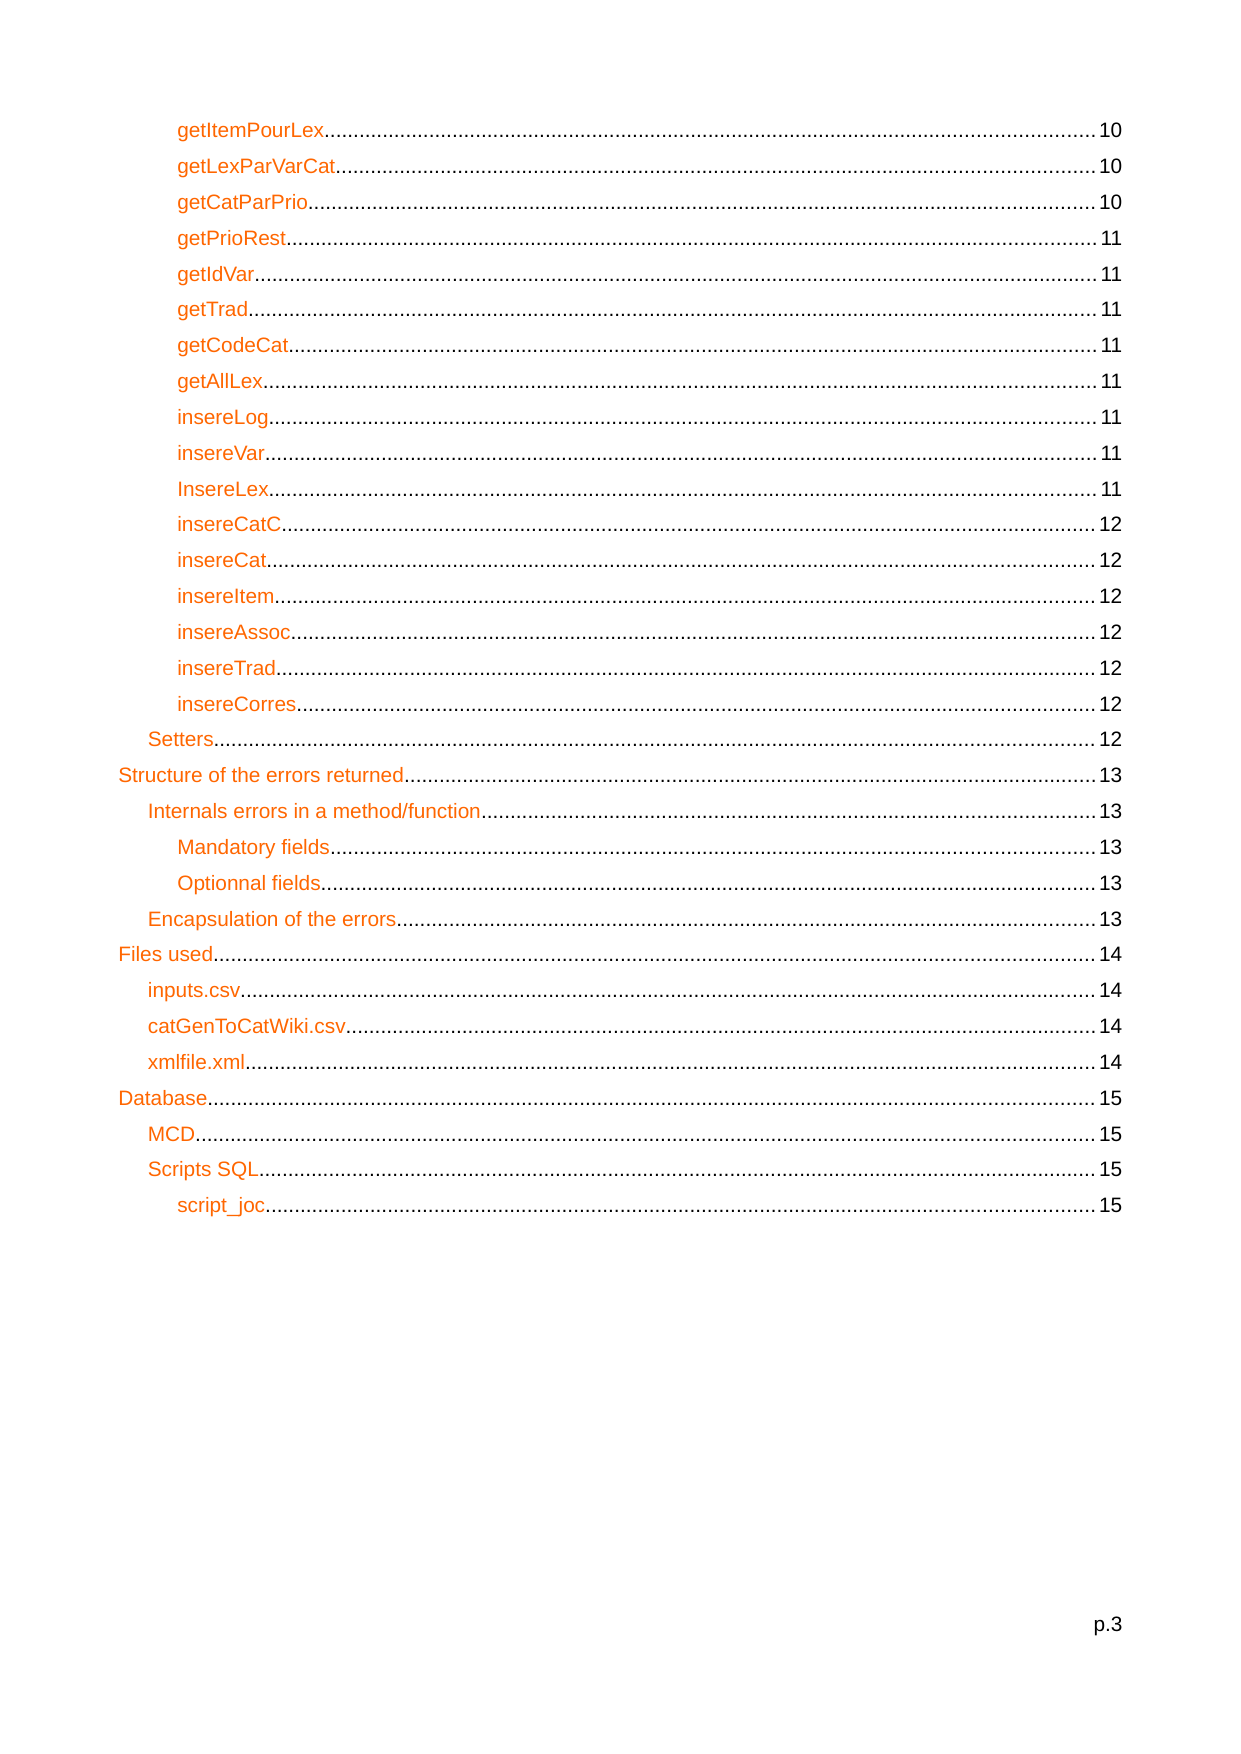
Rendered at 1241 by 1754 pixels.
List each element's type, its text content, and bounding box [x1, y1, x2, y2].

text insereCat 12 [177, 548, 1122, 572]
text Files used 14 [118, 942, 1122, 966]
text getAllLex 11 [177, 369, 1122, 393]
text Setters 12 [148, 727, 1122, 751]
text insereTrad 12 [177, 656, 1122, 679]
text Internals errors in a method/function 13 [148, 799, 1122, 823]
text getIdVar 11 [177, 261, 1122, 285]
text inputs.csv 14 [148, 978, 1122, 1002]
text Database 15 [118, 1086, 1122, 1109]
text getTrad 11 [177, 297, 1122, 321]
text Mandatory fields 13 [177, 835, 1122, 859]
text insereLog 11 [177, 405, 1122, 429]
text InsereLex 11 [177, 476, 1122, 500]
text catGenToCatWiki.csv 14 [148, 1014, 1122, 1038]
text insereCatC 12 [177, 512, 1122, 536]
text getLexParVarCat 10 [177, 154, 1122, 178]
text MCD 15 [148, 1121, 1122, 1145]
text script_joc 15 [177, 1193, 1122, 1217]
text insereAssoc 12 [177, 620, 1122, 644]
text insereCorres 12 [177, 691, 1122, 715]
text getCatParPrio 10 [177, 190, 1122, 214]
text getCodeCat 11 [177, 333, 1122, 357]
text Scripts SQL 15 [148, 1157, 1122, 1181]
text Structure of the errors returned 13 [118, 763, 1122, 787]
text Optionnal fields 13 [177, 871, 1122, 894]
text xmlfile.xml 14 [148, 1050, 1122, 1074]
text insereItem 12 [177, 584, 1122, 608]
text getPrioRest 11 [177, 226, 1122, 249]
text insereVar 11 [177, 441, 1122, 464]
text Encapsulation of the errors 13 [148, 906, 1122, 930]
text getItemPourLex 10 [177, 118, 1122, 142]
